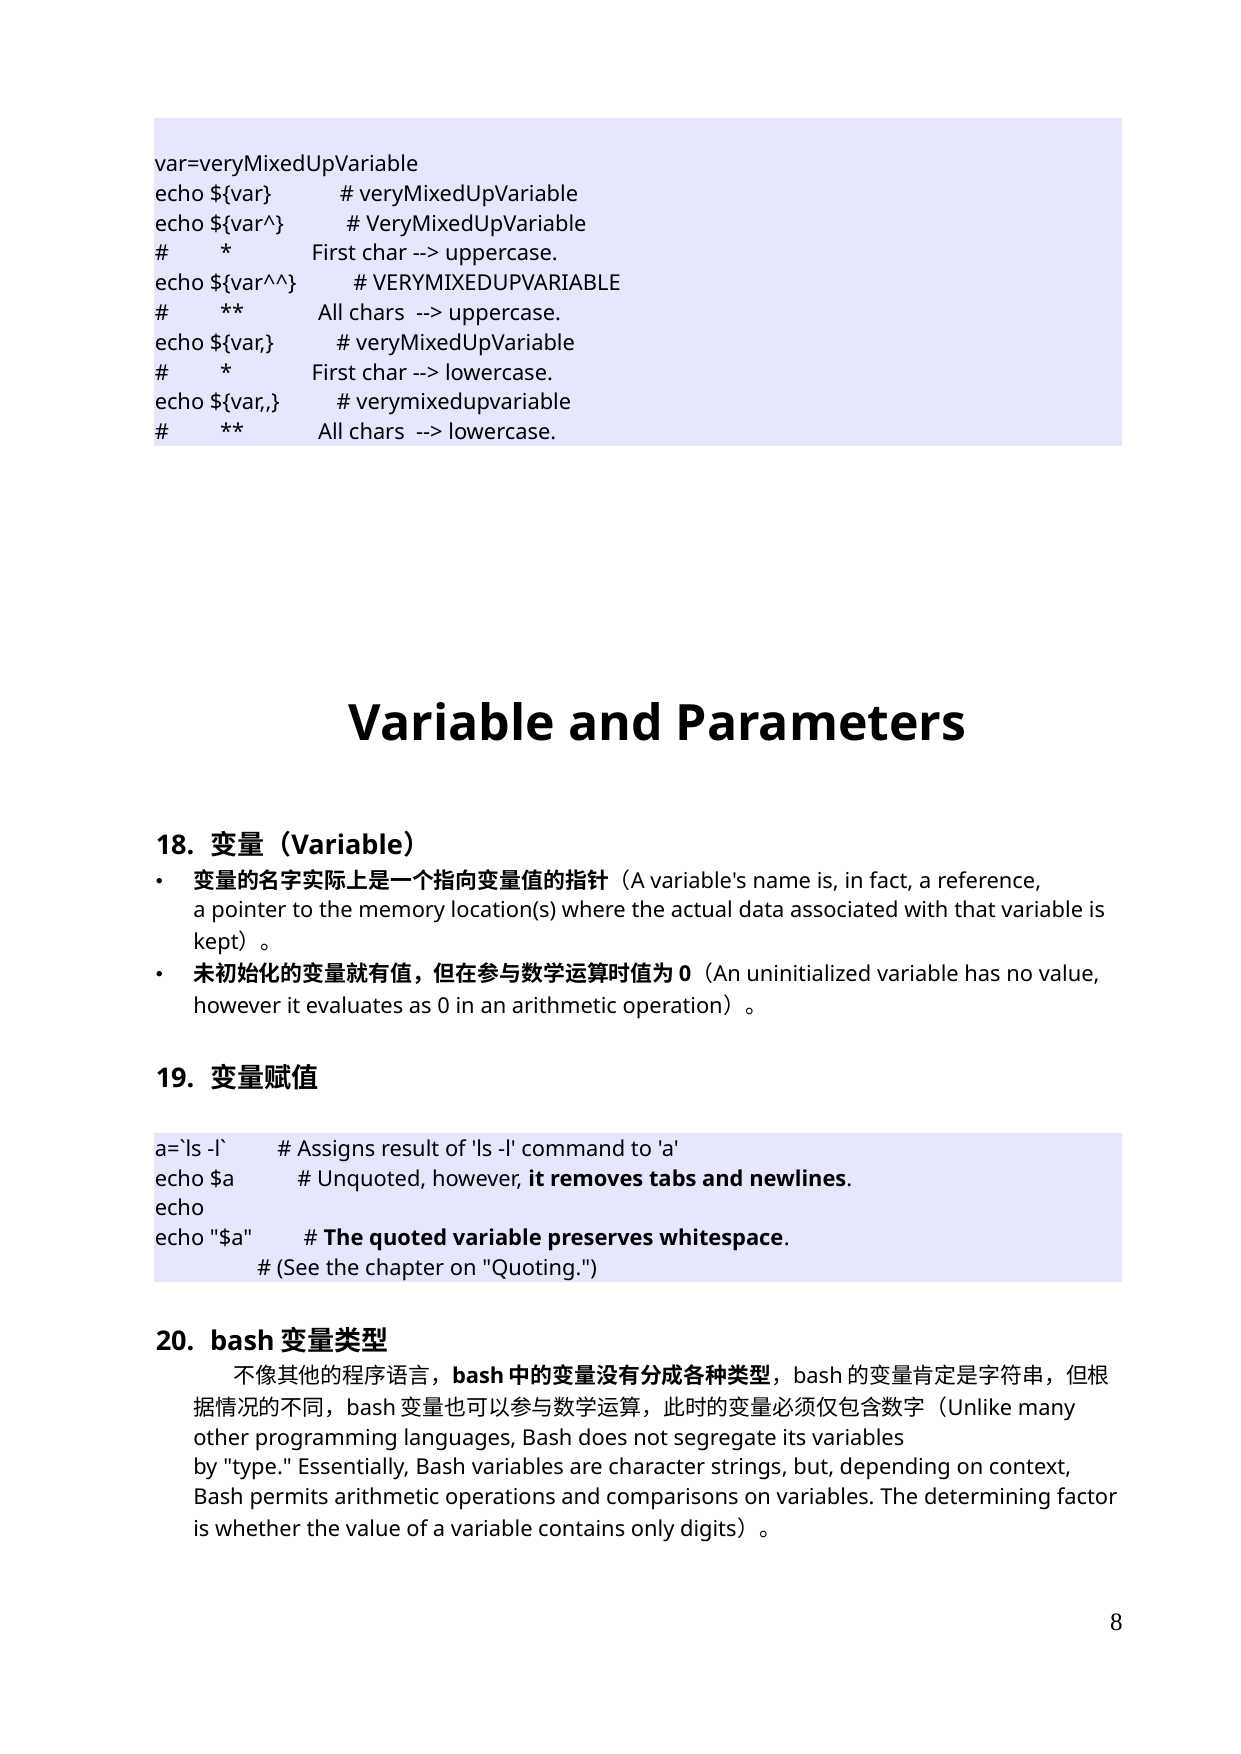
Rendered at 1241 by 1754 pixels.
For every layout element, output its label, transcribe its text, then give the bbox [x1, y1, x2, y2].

text # * First char --> lowercase. [154, 356, 1122, 386]
list 变量的名字实际上是一个指向变量值的指针（A variable's name is, in fact, a reference, a pointer to the memory location(s) where the actual data associated with that variable is kept）。 [156, 863, 1122, 956]
text echo "$a" # The quoted variable preserves whitespace. [154, 1222, 1122, 1252]
text # ** All chars --> uppercase. [154, 297, 1122, 327]
text echo [154, 1192, 1122, 1222]
list 变量（Variable） [156, 823, 1122, 863]
list 未初始化的变量就有值，但在参与数学运算时值为0（An uninitialized variable has no value, however it evaluates as 0 in an arithmetic operation）。 [156, 956, 1122, 1019]
text echo ${var,} # veryMixedUpVariable [154, 327, 1122, 356]
list 变量赋值 [156, 1056, 1122, 1096]
list bash变量类型 [156, 1318, 1122, 1358]
text # ** All chars --> lowercase. [154, 416, 1122, 446]
text # * First char --> uppercase. [154, 237, 1122, 267]
list 不像其他的程序语言，bash中的变量没有分成各种类型，bash的变量肯定是字符串，但根据情况的不同，bash变量也可以参与数学运算，此时的变量必须仅包含数字（Unlike many other programming languages, Bash does not segregate its variables by "type." Essentially, Bash variables are character strings, but, depending on context, Bash permits arithmetic operations and comparisons on variables. The determining factor is whether the value of a variable contains only digits）。 [156, 1358, 1122, 1543]
text echo ${var,,} # verymixedupvariable [154, 386, 1122, 416]
text var=veryMixedUpVariable [154, 148, 1122, 178]
list Variable and Parameters [156, 687, 1122, 755]
text # (See the chapter on "Quoting.") [154, 1252, 1122, 1282]
text echo ${var^} # VeryMixedUpVariable [154, 207, 1122, 237]
list a=`ls -l` # Assigns result of 'ls -l' command to 'a' [154, 1133, 1122, 1162]
text echo ${var} # veryMixedUpVariable [154, 178, 1122, 207]
text echo ${var^^} # VERYMIXEDUPVARIABLE [154, 267, 1122, 297]
text echo $a # Unquoted, however, it removes tabs and newlines. [154, 1162, 1122, 1192]
